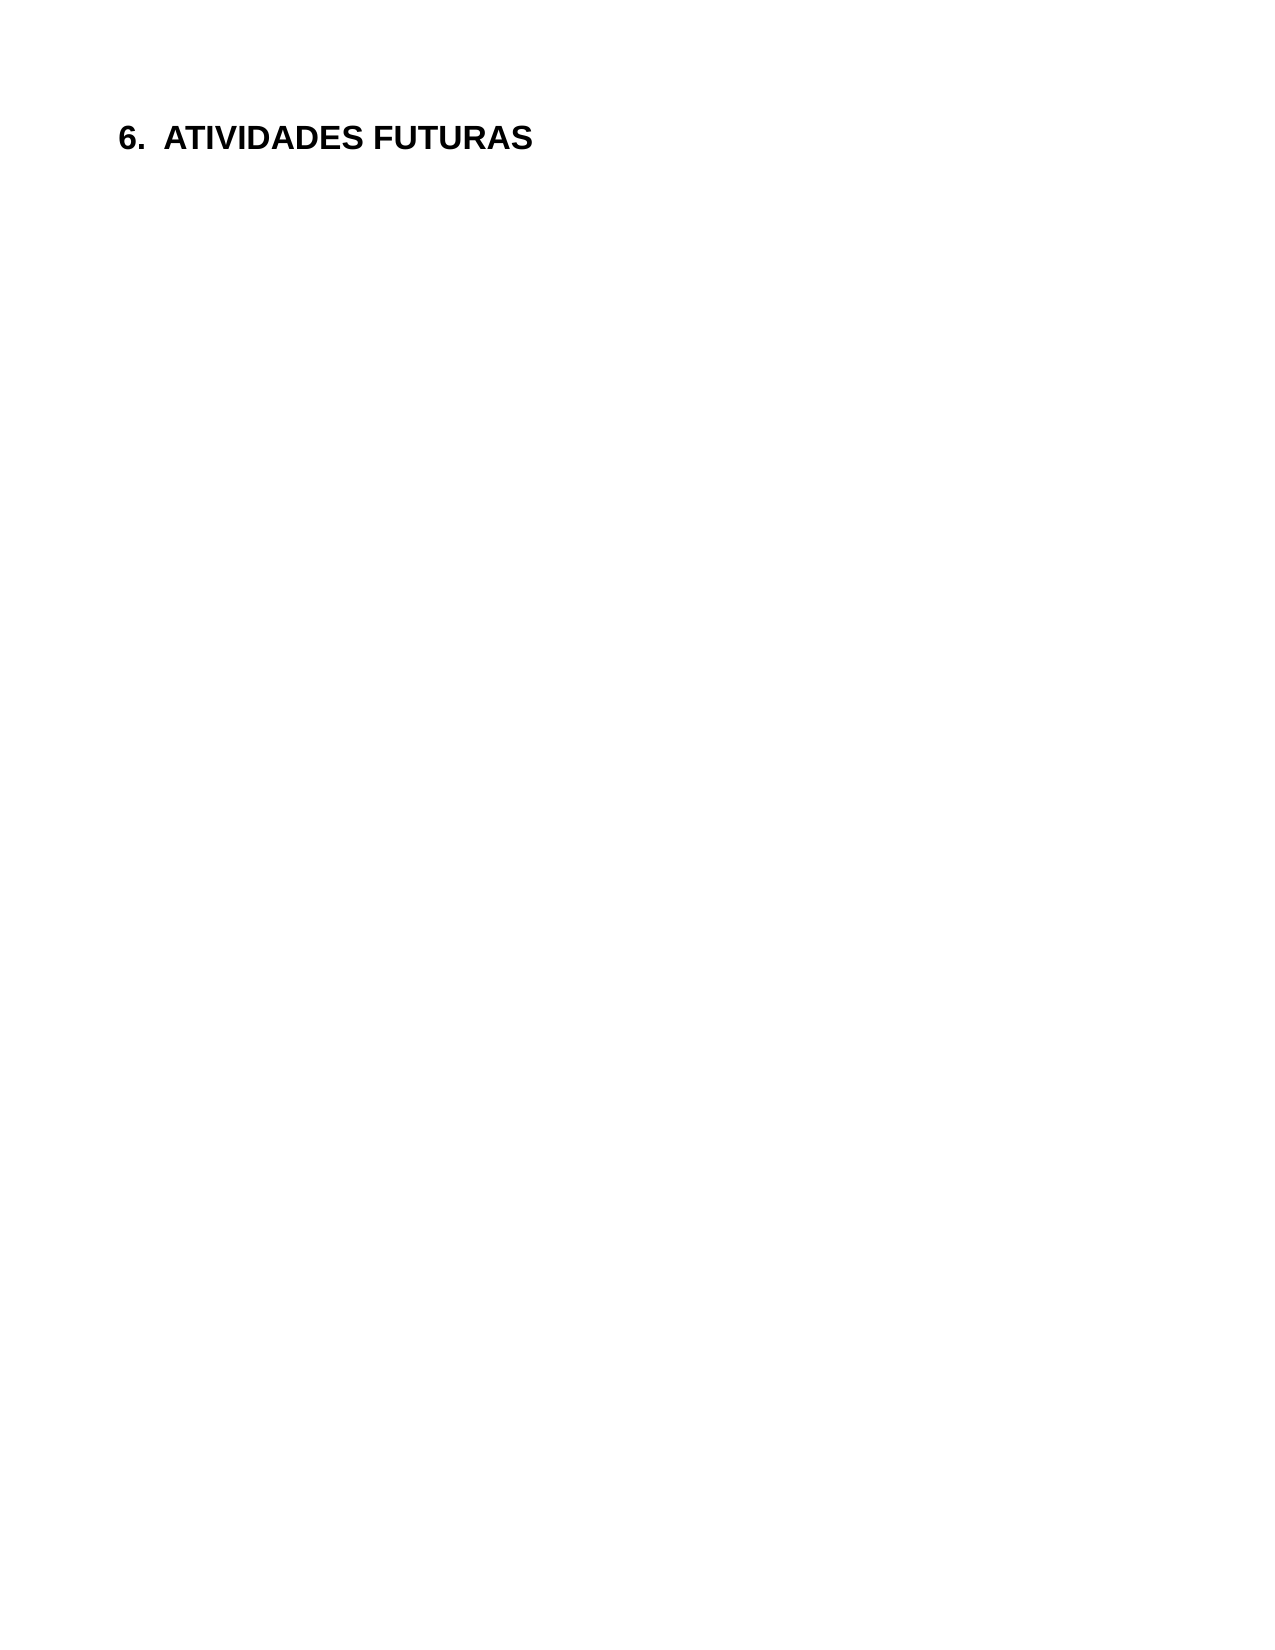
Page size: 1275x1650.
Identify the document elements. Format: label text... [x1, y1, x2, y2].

subtitle ATIVIDADES FUTURAS [118, 118, 1157, 157]
